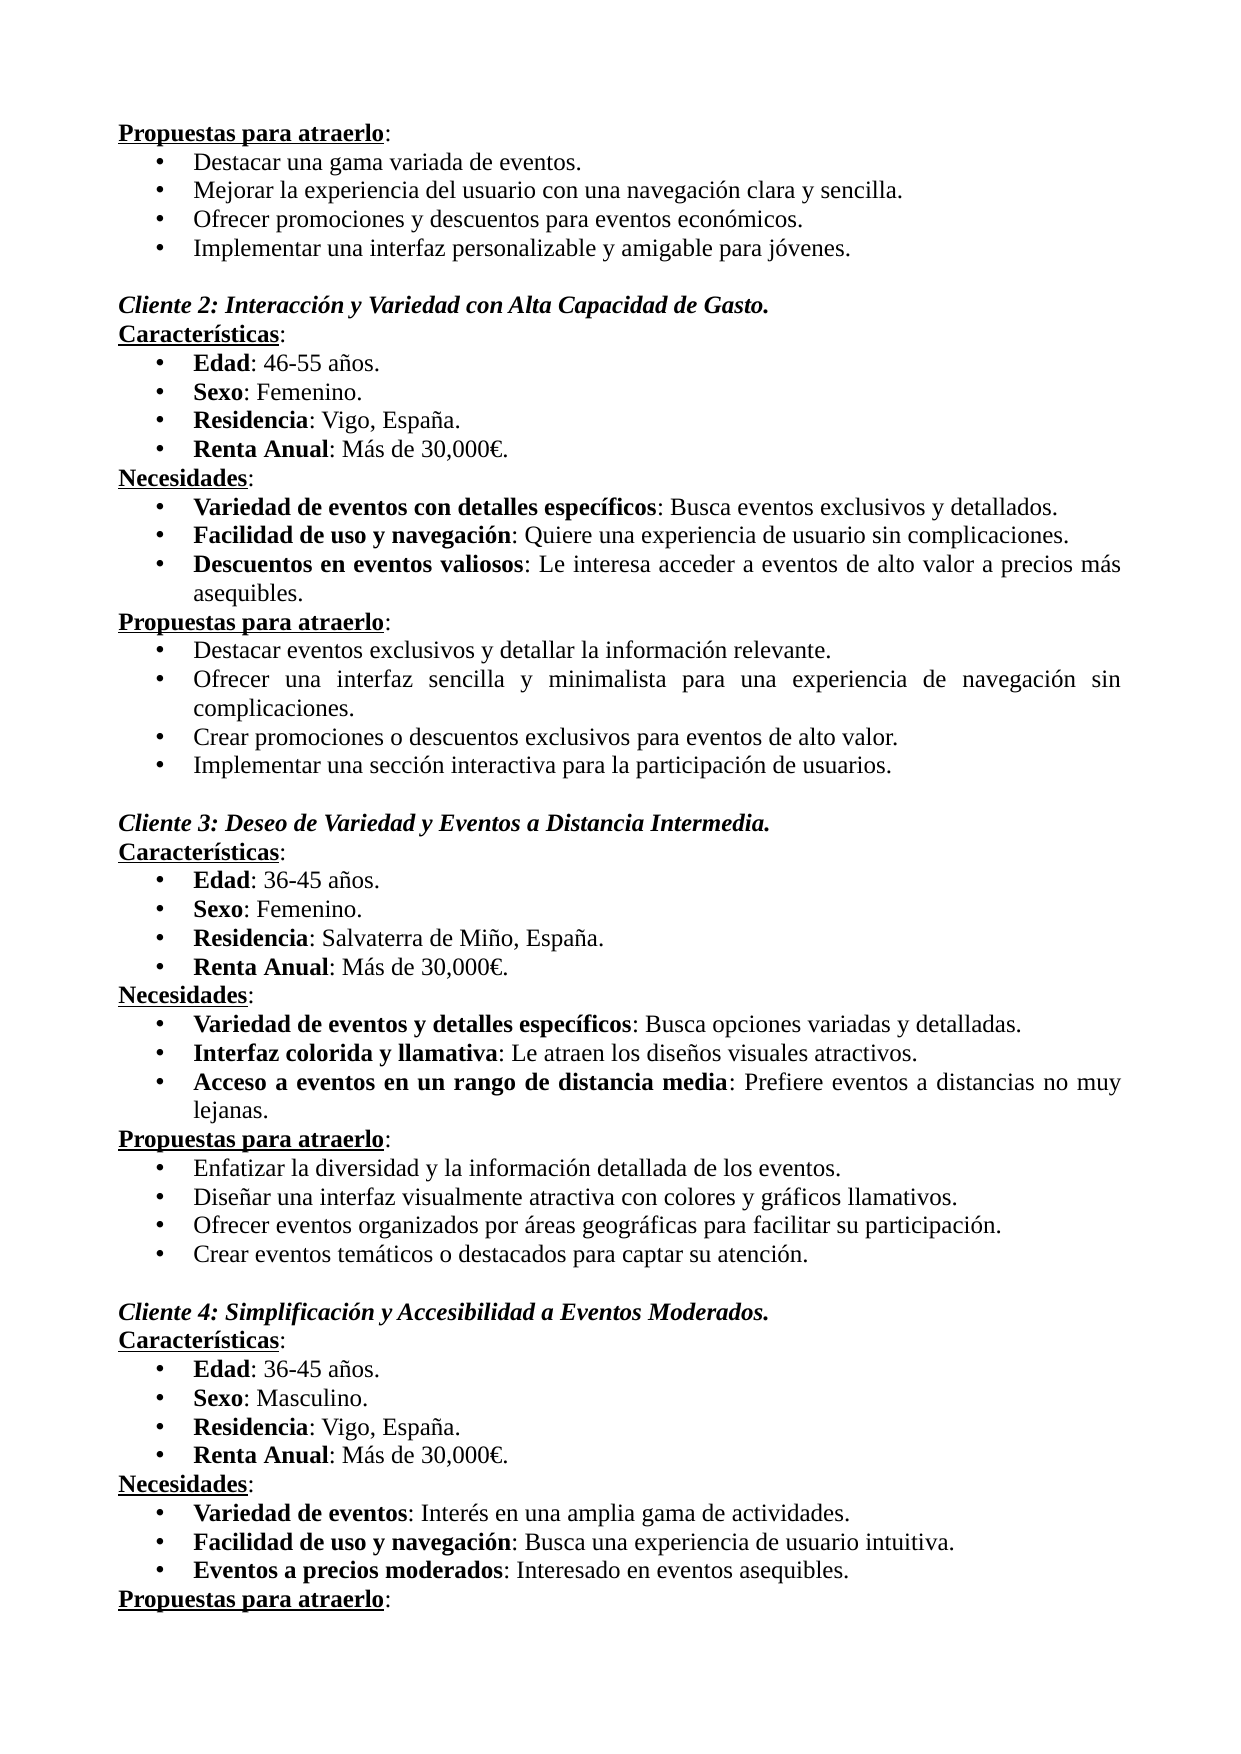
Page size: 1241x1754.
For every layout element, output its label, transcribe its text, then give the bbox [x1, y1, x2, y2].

list Interfaz colorida y llamativa: Le atraen los diseños visuales atractivos. [156, 1038, 1122, 1067]
list Ofrecer promociones y descuentos para eventos económicos. [156, 204, 1122, 233]
text Necesidades: [118, 981, 1122, 1009]
list Destacar una gama variada de eventos. [156, 147, 1122, 176]
list Renta Anual: Más de 30,000€. [156, 434, 1122, 463]
list Acceso a eventos en un rango de distancia media: Prefiere eventos a distancias no muy lejanas. [156, 1067, 1122, 1124]
list Ofrecer una interfaz sencilla y minimalista para una experiencia de navegación sin complicaciones. [156, 664, 1122, 722]
list Variedad de eventos: Interés en una amplia gama de actividades. [156, 1498, 1122, 1527]
text Propuestas para atraerlo: [118, 118, 1122, 147]
list Crear eventos temáticos o destacados para captar su atención. [156, 1239, 1122, 1268]
list Variedad de eventos y detalles específicos: Busca opciones variadas y detalladas. [156, 1009, 1122, 1038]
list Sexo: Femenino. [156, 377, 1122, 406]
list Facilidad de uso y navegación: Busca una experiencia de usuario intuitiva. [156, 1527, 1122, 1556]
text Cliente 3: Deseo de Variedad y Eventos a Distancia Intermedia. [118, 808, 1122, 837]
list Destacar eventos exclusivos y detallar la información relevante. [156, 636, 1122, 664]
list Residencia: Vigo, España. [156, 406, 1122, 434]
list Mejorar la experiencia del usuario con una navegación clara y sencilla. [156, 176, 1122, 204]
list Diseñar una interfaz visualmente atractiva con colores y gráficos llamativos. [156, 1182, 1122, 1211]
text Necesidades: [118, 463, 1122, 492]
list Edad: 36-45 años. [156, 1354, 1122, 1383]
text Características: [118, 837, 1122, 866]
list Edad: 46-55 años. [156, 348, 1122, 377]
list Facilidad de uso y navegación: Quiere una experiencia de usuario sin complicaciones. [156, 521, 1122, 549]
list Implementar una sección interactiva para la participación de usuarios. [156, 751, 1122, 779]
list Enfatizar la diversidad y la información detallada de los eventos. [156, 1153, 1122, 1182]
list Ofrecer eventos organizados por áreas geográficas para facilitar su participación. [156, 1211, 1122, 1239]
text Cliente 2: Interacción y Variedad con Alta Capacidad de Gasto. [118, 291, 1122, 319]
text Necesidades: [118, 1469, 1122, 1498]
list Crear promociones o descuentos exclusivos para eventos de alto valor. [156, 722, 1122, 751]
text Características: [118, 319, 1122, 348]
list Implementar una interfaz personalizable y amigable para jóvenes. [156, 233, 1122, 262]
list Renta Anual: Más de 30,000€. [156, 1441, 1122, 1469]
list Renta Anual: Más de 30,000€. [156, 952, 1122, 981]
text Propuestas para atraerlo: [118, 1584, 1122, 1613]
text Características: [118, 1326, 1122, 1354]
list Variedad de eventos con detalles específicos: Busca eventos exclusivos y detallados. [156, 492, 1122, 521]
list Residencia: Vigo, España. [156, 1412, 1122, 1441]
list Edad: 36-45 años. [156, 866, 1122, 894]
text Propuestas para atraerlo: [118, 607, 1122, 636]
text Cliente 4: Simplificación y Accesibilidad a Eventos Moderados. [118, 1297, 1122, 1326]
text Propuestas para atraerlo: [118, 1124, 1122, 1153]
list Descuentos en eventos valiosos: Le interesa acceder a eventos de alto valor a precios más asequibles. [156, 549, 1122, 607]
list Residencia: Salvaterra de Miño, España. [156, 923, 1122, 952]
list Sexo: Masculino. [156, 1383, 1122, 1412]
list Eventos a precios moderados: Interesado en eventos asequibles. [156, 1556, 1122, 1584]
list Sexo: Femenino. [156, 894, 1122, 923]
